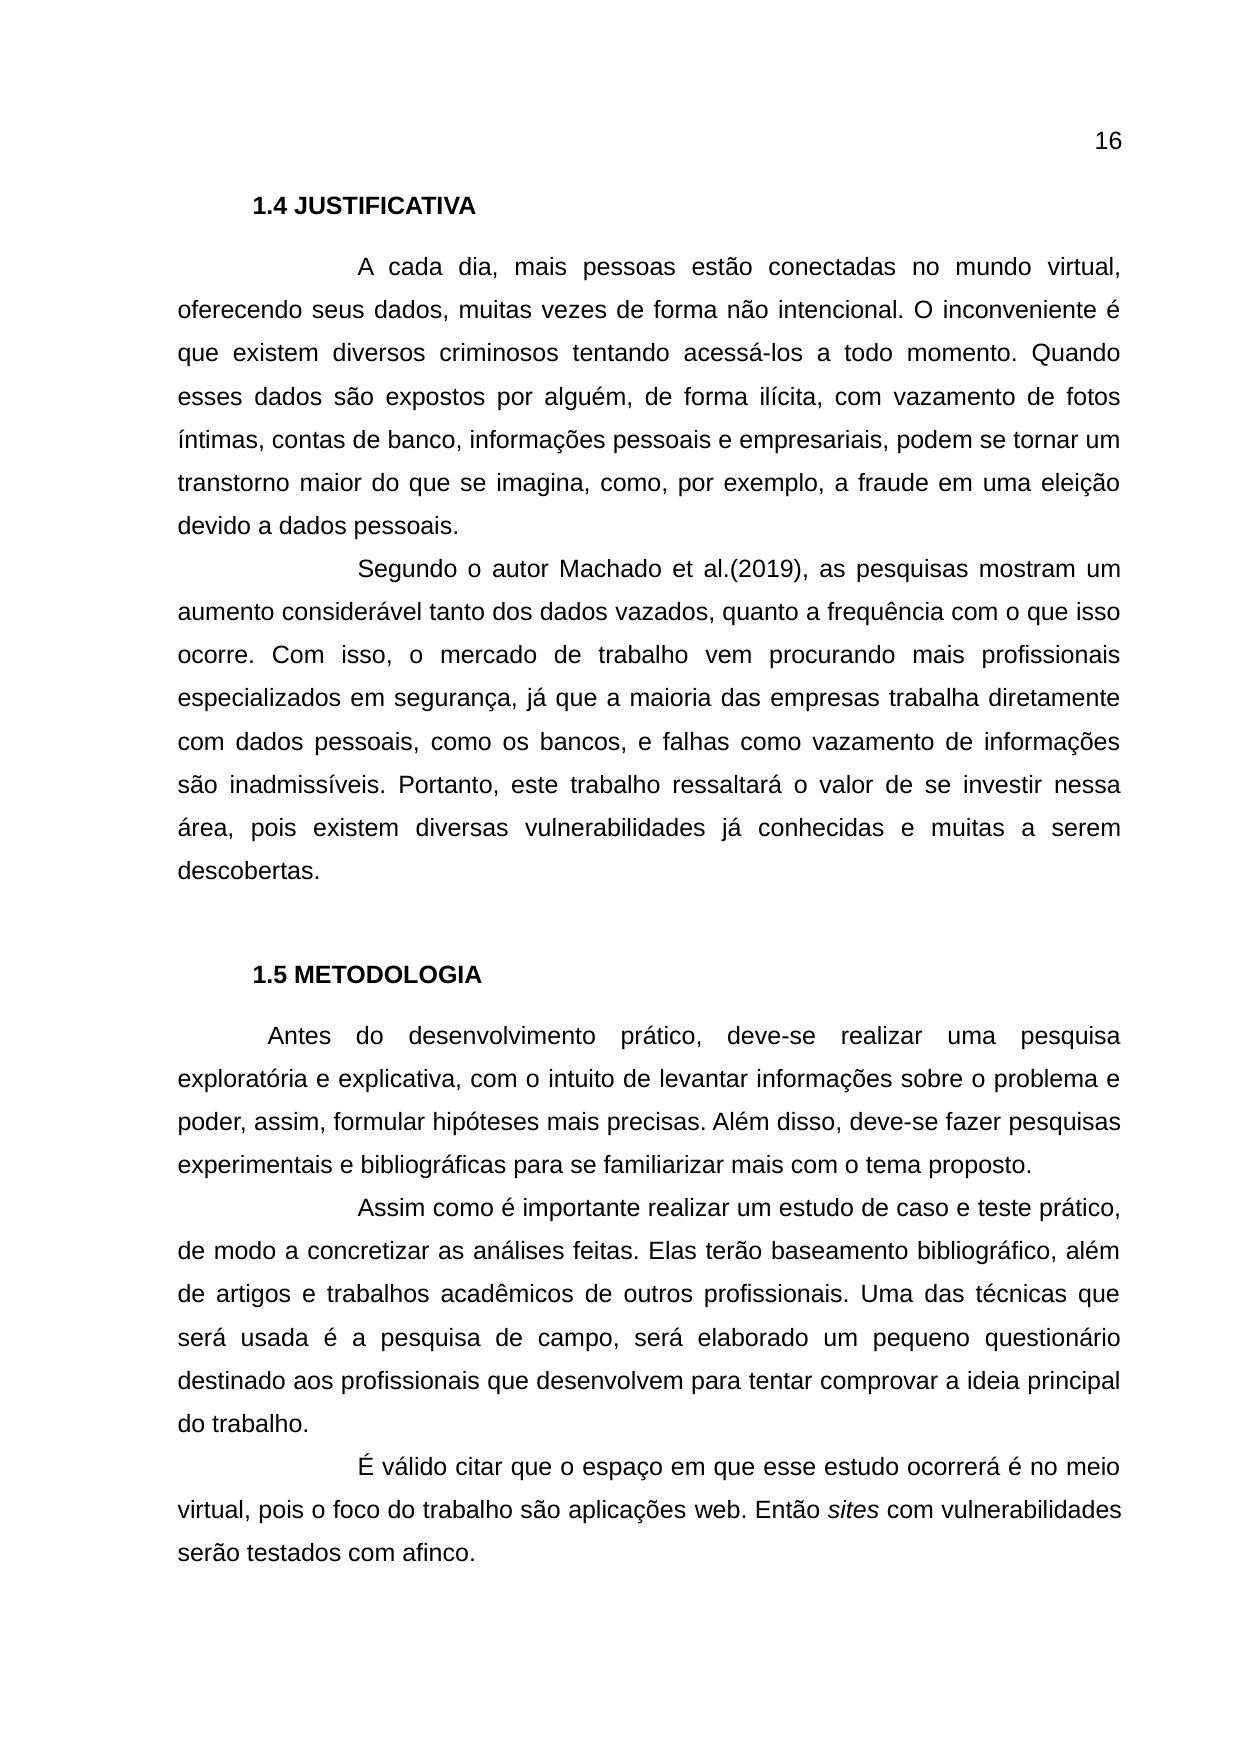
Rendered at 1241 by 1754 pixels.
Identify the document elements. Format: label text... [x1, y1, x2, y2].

subtitle 1.4 JUSTIFICATIVA [177, 191, 1122, 220]
text Segundo o autor Machado et al.(2019), as pesquisas mostram um aumento considerável tanto dos dados vazados, quanto a frequência com o que isso ocorre. Com isso, o mercado de trabalho vem procurando mais profissionais especializados em segurança, já que a maioria das empresas trabalha diretamente com dados pessoais, como os bancos, e falhas como vazamento de informações são inadmissíveis. Portanto, este trabalho ressaltará o valor de se investir nessa área, pois existem diversas vulnerabilidades já conhecidas e muitas a serem descobertas. [177, 554, 1122, 884]
text Antes do desenvolvimento prático, deve-se realizar uma pesquisa exploratória e explicativa, com o intuito de levantar informações sobre o problema e poder, assim, formular hipóteses mais precisas. Além disso, deve-se fazer pesquisas experimentais e bibliográficas para se familiarizar mais com o tema proposto. [177, 1021, 1122, 1179]
text A cada dia, mais pessoas estão conectadas no mundo virtual, oferecendo seus dados, muitas vezes de forma não intencional. O inconveniente é que existem diversos criminosos tentando acessá-los a todo momento. Quando esses dados são expostos por alguém, de forma ilícita, com vazamento de fotos íntimas, contas de banco, informações pessoais e empresariais, podem se tornar um transtorno maior do que se imagina, como, por exemplo, a fraude em uma eleição devido a dados pessoais. [177, 252, 1122, 539]
subtitle 1.5 METODOLOGIA [177, 960, 1122, 988]
text É válido citar que o espaço em que esse estudo ocorrerá é no meio virtual, pois o foco do trabalho são aplicações web. Então sites com vulnerabilidades serão testados com afinco. [177, 1452, 1122, 1567]
text Assim como é importante realizar um estudo de caso e teste prático, de modo a concretizar as análises feitas. Elas terão baseamento bibliográfico, além de artigos e trabalhos acadêmicos de outros profissionais. Uma das técnicas que será usada é a pesquisa de campo, será elaborado um pequeno questionário destinado aos profissionais que desenvolvem para tentar comprovar a ideia principal do trabalho. [177, 1193, 1122, 1437]
